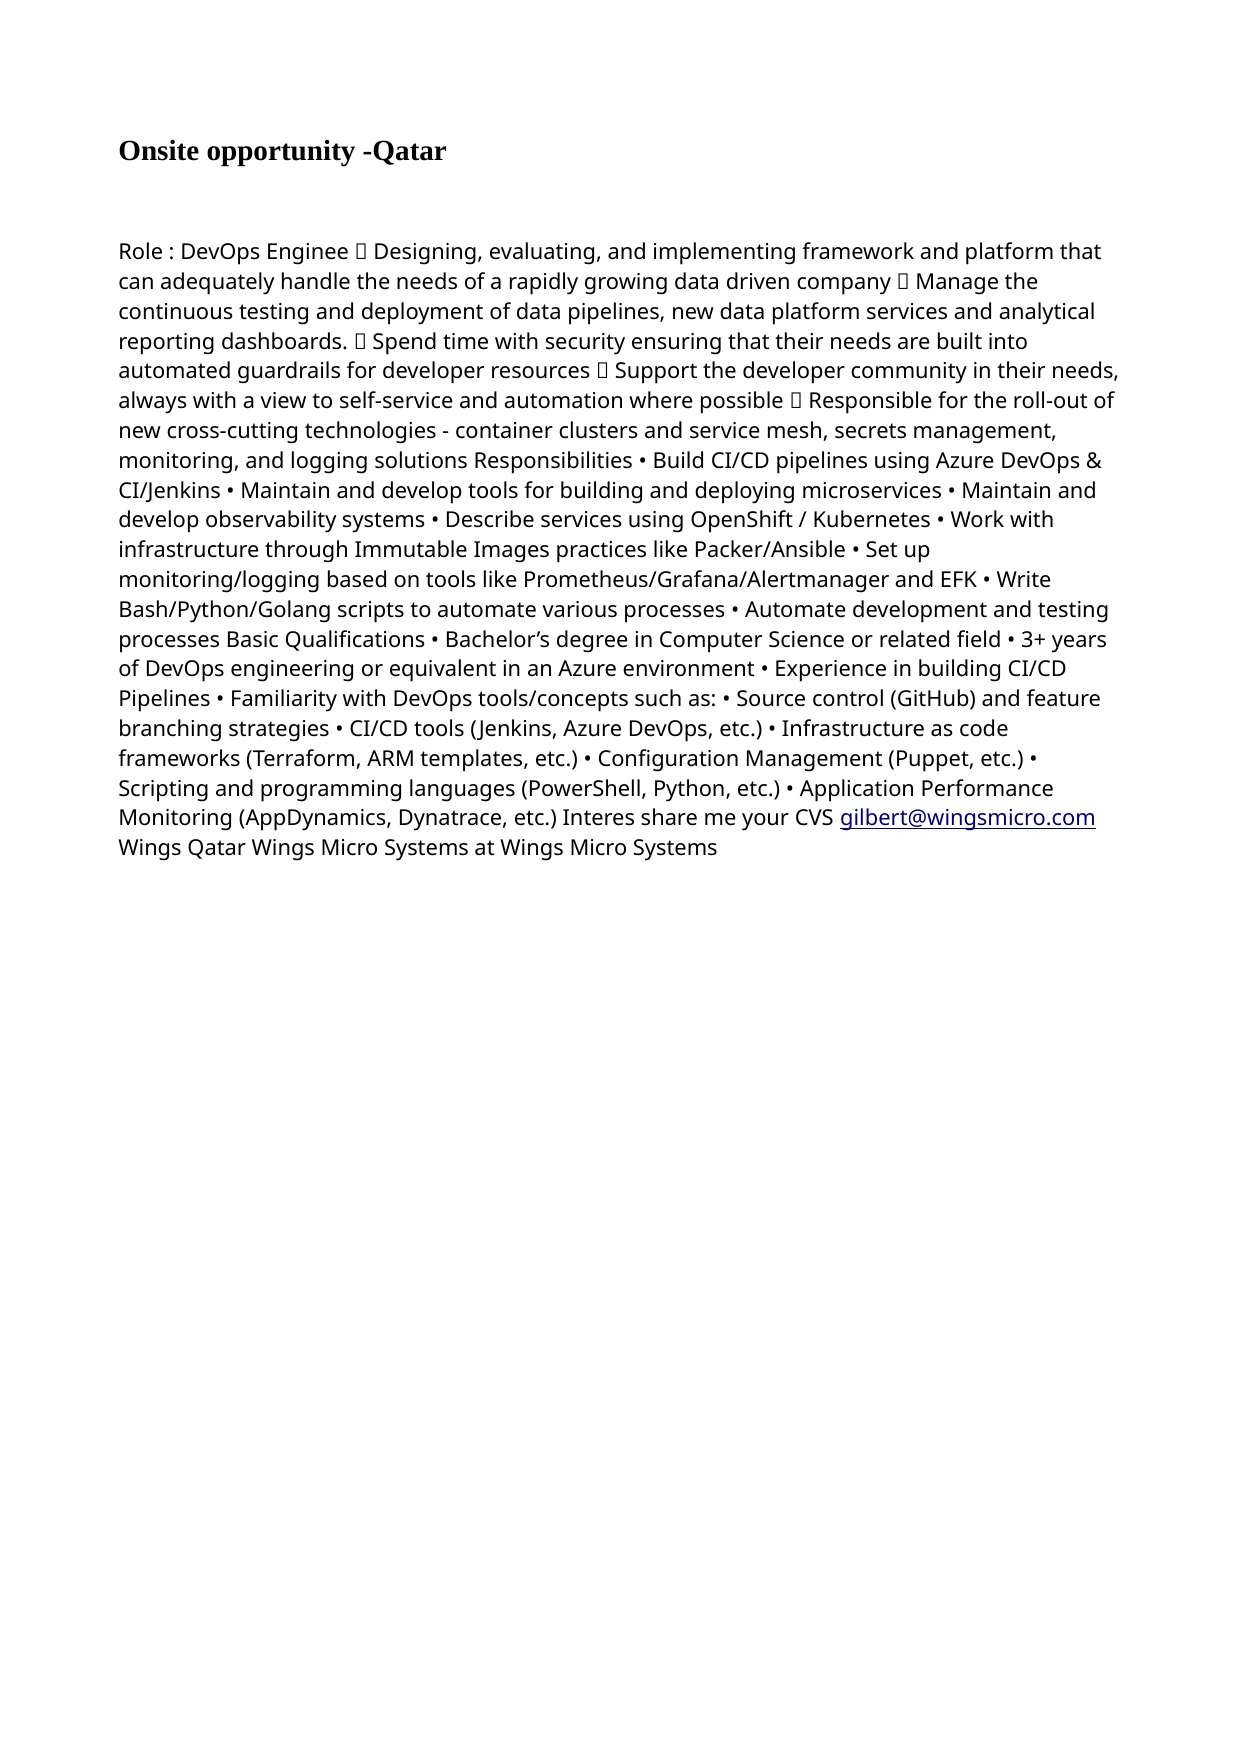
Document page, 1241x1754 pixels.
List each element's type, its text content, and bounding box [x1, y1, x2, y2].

text Role : DevOps Enginee  Designing, evaluating, and implementing framework and platform that can adequately handle the needs of a rapidly growing data driven company  Manage the continuous testing and deployment of data pipelines, new data platform services and analytical reporting dashboards.  Spend time with security ensuring that their needs are built into automated guardrails for developer resources  Support the developer community in their needs, always with a view to self-service and automation where possible  Responsible for the roll-out of new cross-cutting technologies - container clusters and service mesh, secrets management, monitoring, and logging solutions Responsibilities • Build CI/CD pipelines using Azure DevOps & CI/Jenkins • Maintain and develop tools for building and deploying microservices • Maintain and develop observability systems • Describe services using OpenShift / Kubernetes • Work with infrastructure through Immutable Images practices like Packer/Ansible • Set up monitoring/logging based on tools like Prometheus/Grafana/Alertmanager and EFK • Write Bash/Python/Golang scripts to automate various processes • Automate development and testing processes Basic Qualifications • Bachelor’s degree in Computer Science or related field • 3+ years of DevOps engineering or equivalent in an Azure environment • Experience in building CI/CD Pipelines • Familiarity with DevOps tools/concepts such as: • Source control (GitHub) and feature branching strategies • CI/CD tools (Jenkins, Azure DevOps, etc.) • Infrastructure as code frameworks (Terraform, ARM templates, etc.) • Configuration Management (Puppet, etc.) • Scripting and programming languages (PowerShell, Python, etc.) • Application Performance Monitoring (AppDynamics, Dynatrace, etc.) Interes share me your CVS gilbert@wingsmicro.com Wings Qatar Wings Micro Systems at Wings Micro Systems [118, 236, 1122, 862]
subtitle Onsite opportunity -Qatar [118, 133, 1122, 166]
